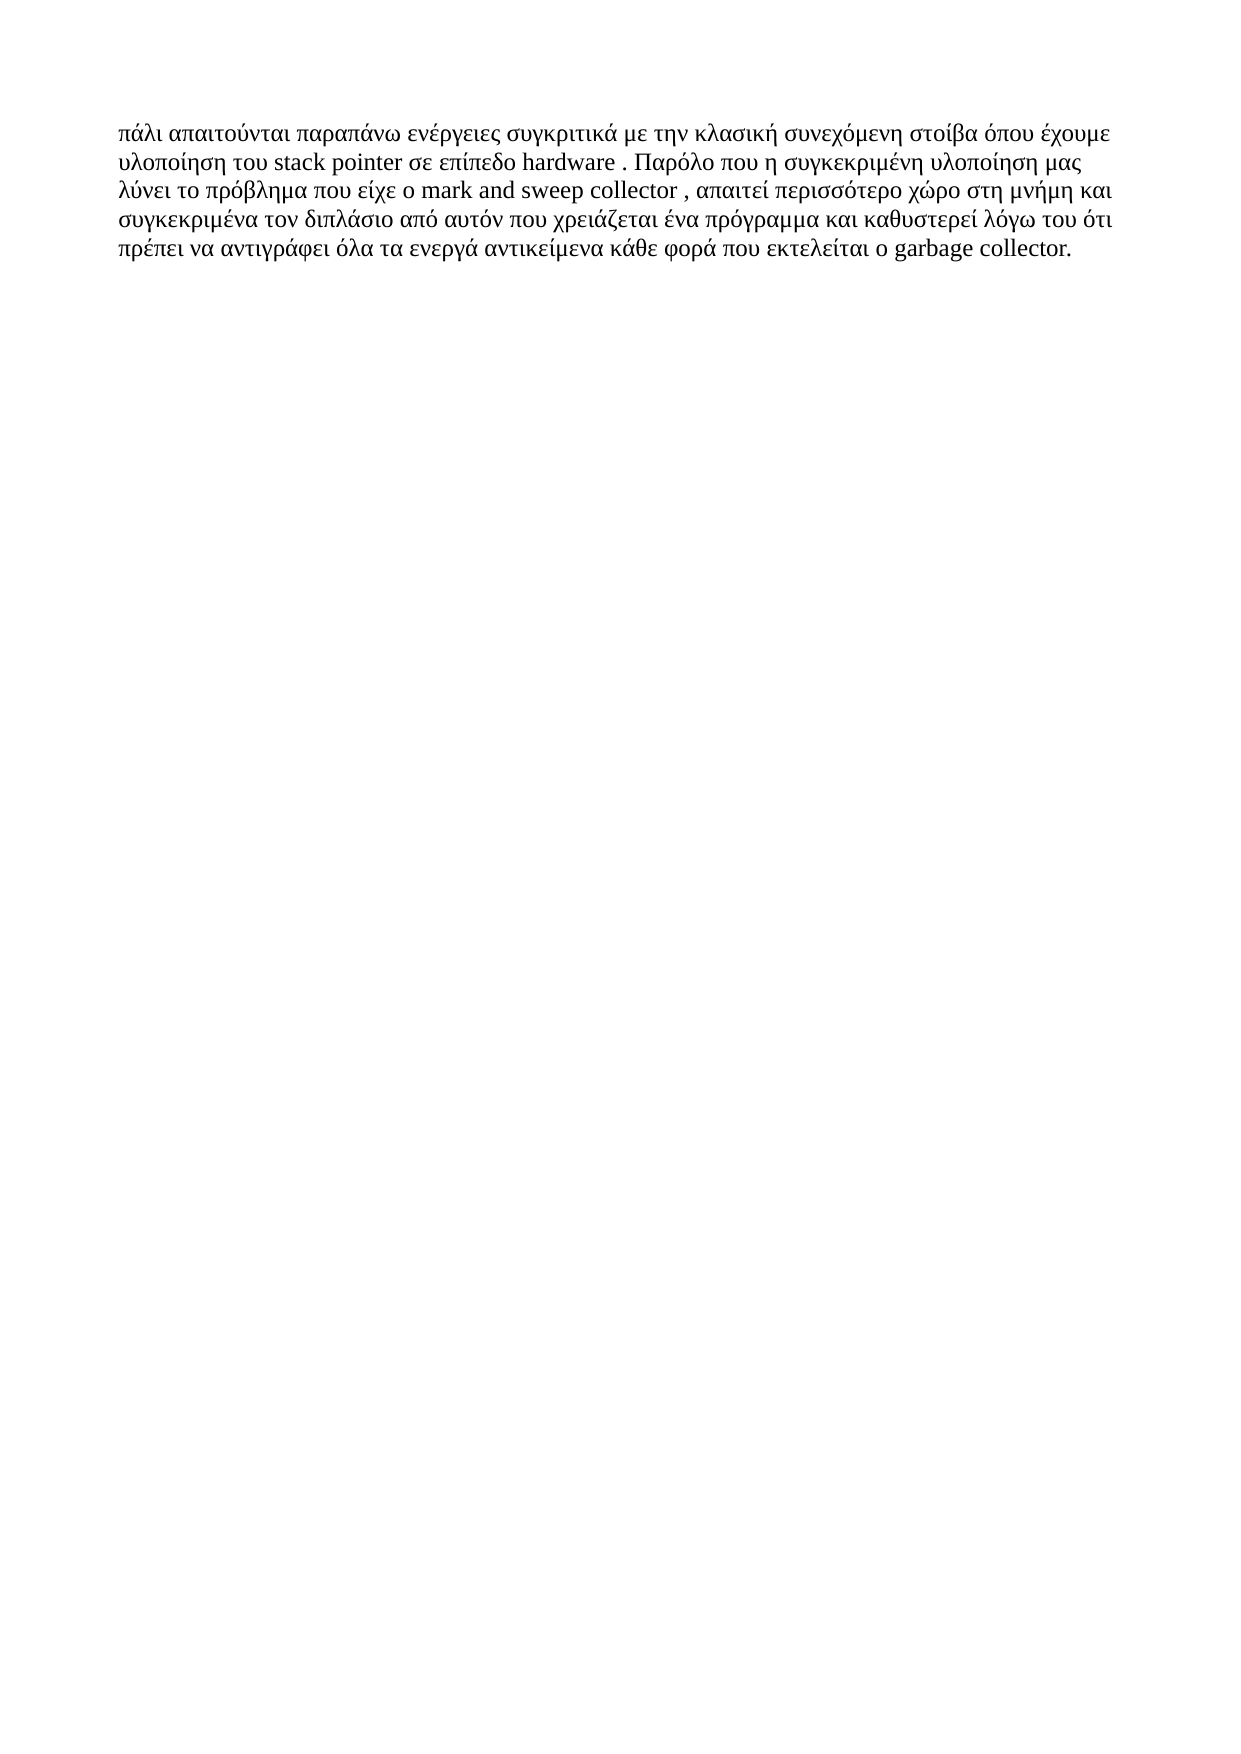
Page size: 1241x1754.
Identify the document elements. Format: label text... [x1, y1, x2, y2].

list πάλι απαιτούνται παραπάνω ενέργειες συγκριτικά με την κλασική συνεχόμενη στοίβα όπου έχουμε υλοποίηση του stack pointer σε επίπεδο hardware . Παρόλο που η συγκεκριμένη υλοποίηση μας λύνει το πρόβλημα που είχε ο mark and sweep collector , απαιτεί περισσότερο χώρο στη μνήμη και συγκεκριμένα τον διπλάσιο από αυτόν που χρειάζεται ένα πρόγραμμα και καθυστερεί λόγω του ότι πρέπει να αντιγράφει όλα τα ενεργά αντικείμενα κάθε φορά που εκτελείται ο garbage collector. [118, 118, 1122, 262]
